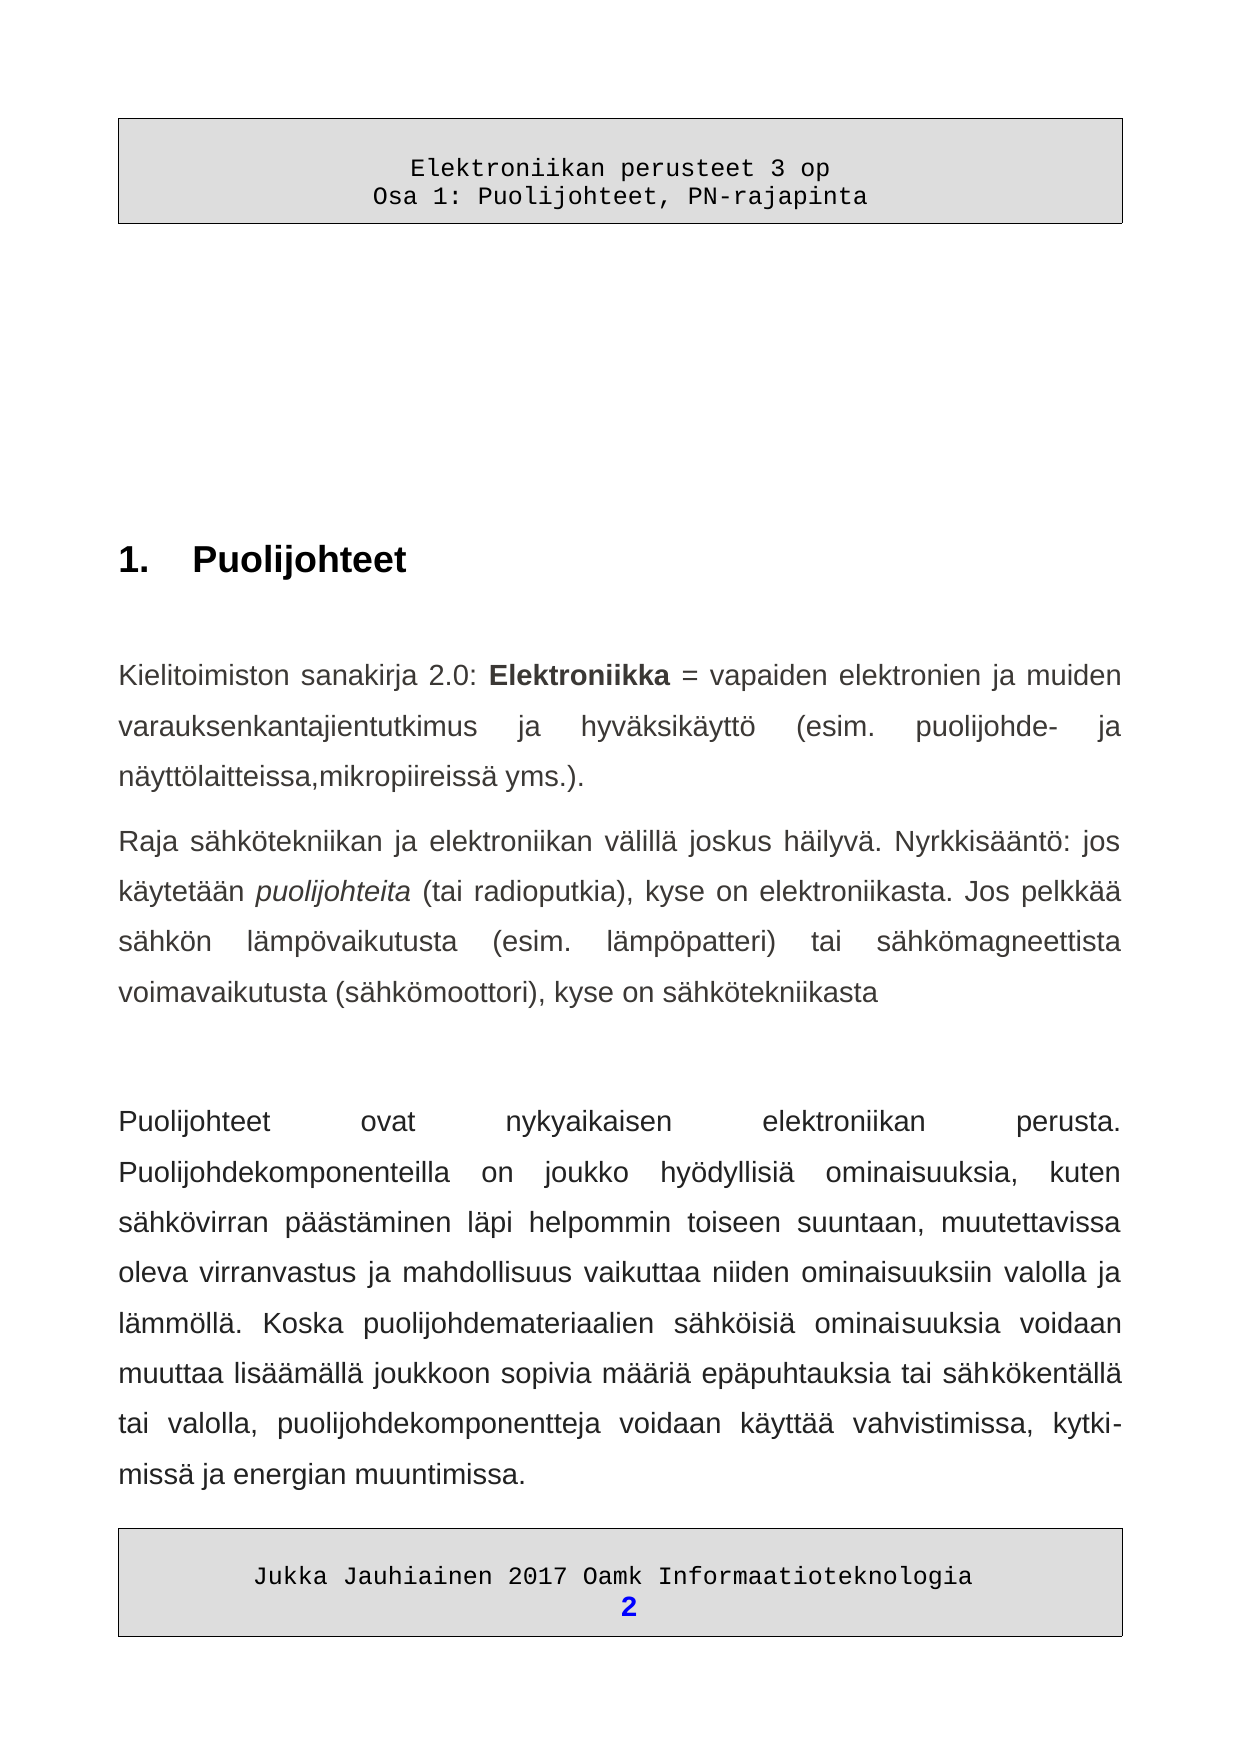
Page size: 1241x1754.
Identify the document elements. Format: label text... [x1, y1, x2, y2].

text Kielitoimiston sanakirja 2.0: Elektroniikka = vapaiden elektronien ja muiden va­rauksenkantajientutkimus ja hyväksikäyttö (esim. puolijohde- ja näyttölaitteissa,mik­ropiireissä yms.). [118, 658, 1122, 792]
text Raja sähkötekniikan ja elektroniikan välillä joskus häilyvä. Nyrkkisääntö: jos käyte­tään puolijohteita (tai radioputkia), kyse on elektroniikasta. Jos pelkkää sähkön läm­pövaikutusta (esim. lämpöpatteri) tai sähkömagneettista voimavaikutusta (sähkö­moottori), kyse on sähkötekniikasta [118, 824, 1122, 1008]
text Puolijohteet ovat nykyaikaisen elektroniikan perusta. Puolijohdekomponenteilla on joukko hyödyllisiä ominaisuuksia, kuten sähkövirran päästäminen läpi helpommin toiseen suuntaan, muutettavissa oleva virranvastus ja mahdollisuus vaikuttaa niiden ominaisuuksiin valolla ja lämmöllä. Koska puolijohdemateriaalien sähköisiä ominai­suuksia voidaan muuttaa lisäämällä joukkoon sopivia määriä epäpuhtauksia tai säh­kökentällä tai valolla, puolijohdekomponentteja voidaan käyttää vahvistimissa, kytki­missä ja energian muuntimissa. [118, 1104, 1122, 1490]
subtitle Puolijohteet [118, 538, 1122, 581]
